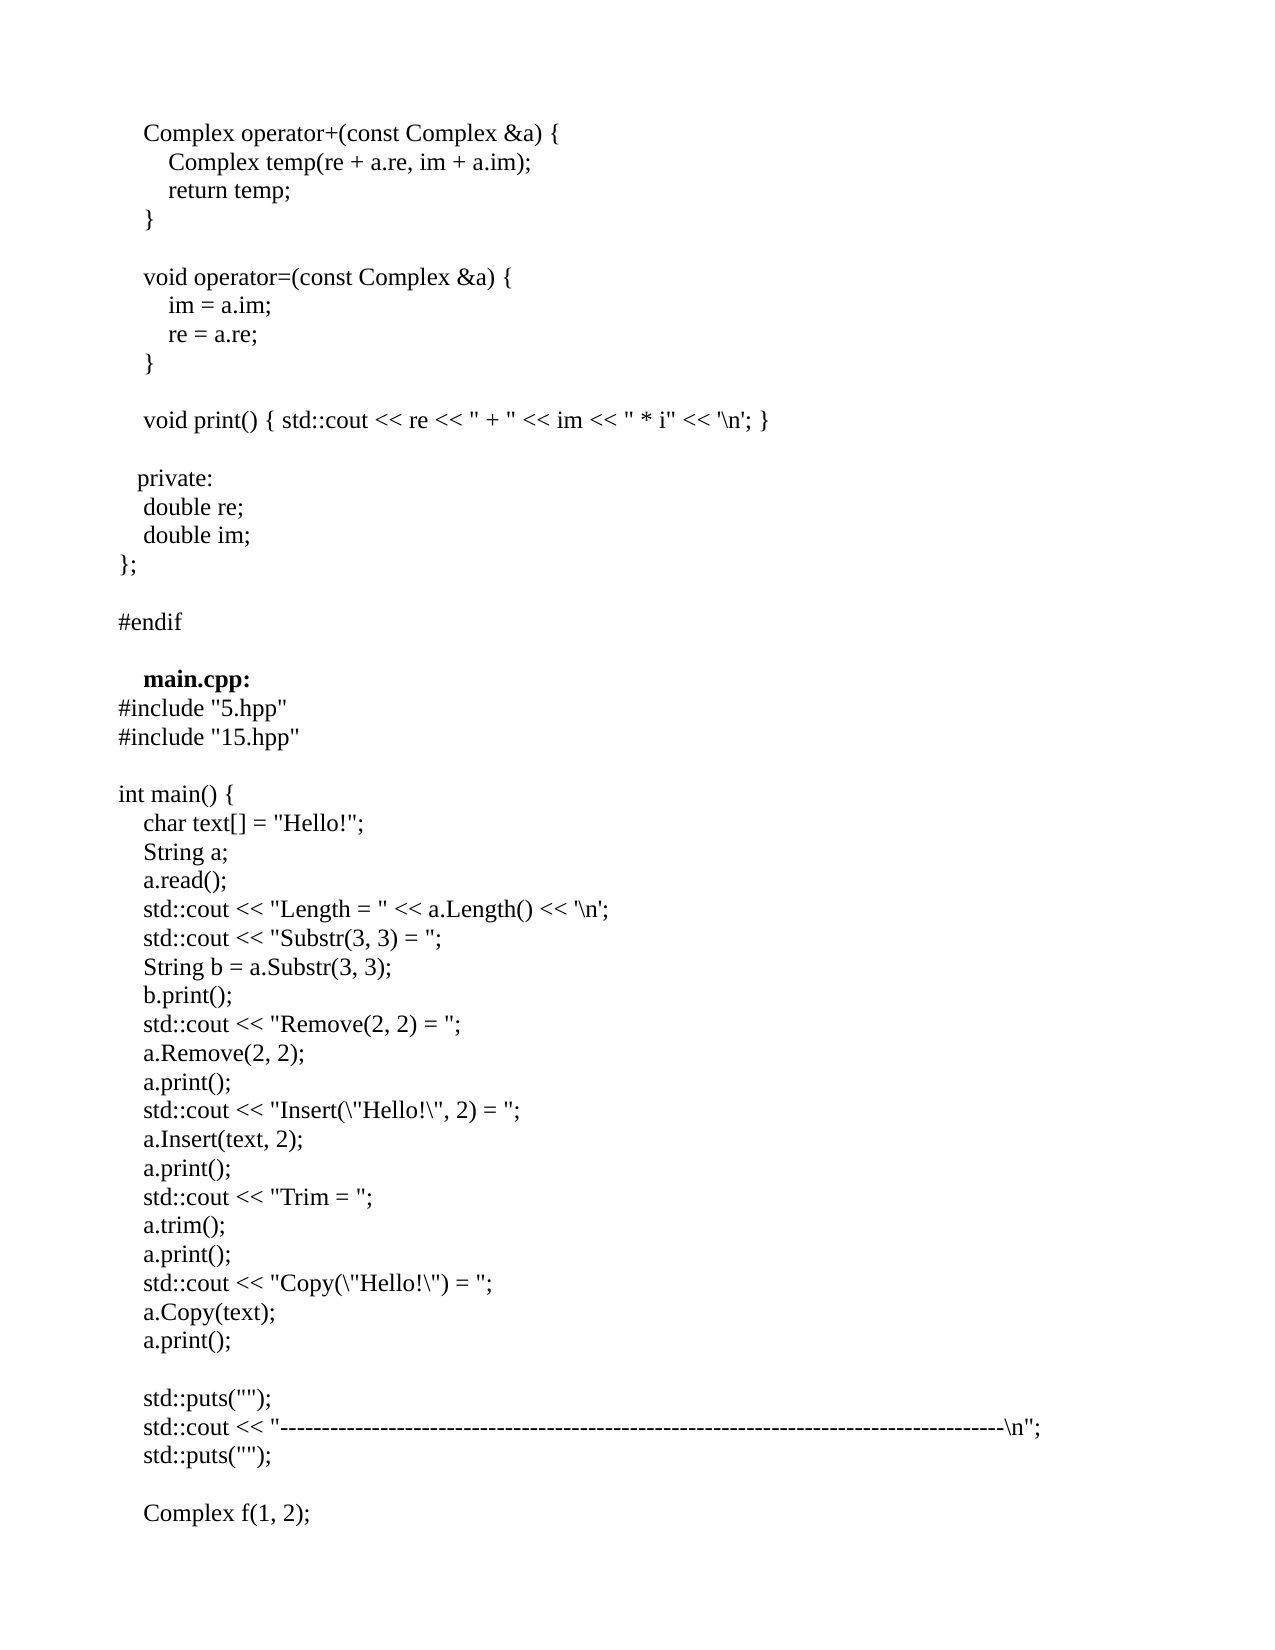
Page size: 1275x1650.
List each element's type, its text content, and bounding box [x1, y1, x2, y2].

text std::cout << "Trim = "; [118, 1182, 1157, 1211]
text #include "5.hpp" [118, 693, 1157, 722]
text double im; [118, 521, 1157, 549]
text std::cout << "Insert(\"Hello!\", 2) = "; [118, 1096, 1157, 1124]
text a.trim(); [118, 1211, 1157, 1239]
text a.print(); [118, 1239, 1157, 1268]
text re = a.re; [118, 319, 1157, 348]
text a.print(); [118, 1326, 1157, 1354]
text Complex operator+(const Complex &a) { [118, 118, 1157, 147]
text }; [118, 549, 1157, 578]
text return temp; [118, 176, 1157, 204]
text #include "15.hpp" [118, 722, 1157, 751]
text a.Insert(text, 2); [118, 1124, 1157, 1153]
text char text[] = "Hello!"; [118, 808, 1157, 837]
text a.print(); [118, 1153, 1157, 1182]
text std::cout << "Substr(3, 3) = "; [118, 923, 1157, 952]
text a.read(); [118, 866, 1157, 894]
text double re; [118, 492, 1157, 521]
text a.Remove(2, 2); [118, 1038, 1157, 1067]
text void operator=(const Complex &a) { [118, 262, 1157, 291]
text } [118, 204, 1157, 233]
text Complex temp(re + a.re, im + a.im); [118, 147, 1157, 176]
text Complex f(1, 2); [118, 1498, 1157, 1527]
text b.print(); [118, 981, 1157, 1009]
text main.cpp: [118, 664, 1157, 693]
text im = a.im; [118, 291, 1157, 319]
text std::puts(""); [118, 1383, 1157, 1412]
text std::cout << "Length = " << a.Length() << '\n'; [118, 894, 1157, 923]
text a.print(); [118, 1067, 1157, 1096]
text std::cout << "---------------------------------------------------------------------------------------\n"; [118, 1412, 1157, 1441]
text std::cout << "Copy(\"Hello!\") = "; [118, 1268, 1157, 1297]
text String a; [118, 837, 1157, 866]
text } [118, 348, 1157, 377]
text a.Copy(text); [118, 1297, 1157, 1326]
text void print() { std::cout << re << " + " << im << " * i" << '\n'; } [118, 406, 1157, 434]
text private: [118, 463, 1157, 492]
text String b = a.Substr(3, 3); [118, 952, 1157, 981]
text std::puts(""); [118, 1441, 1157, 1469]
text std::cout << "Remove(2, 2) = "; [118, 1009, 1157, 1038]
text #endif [118, 607, 1157, 636]
text int main() { [118, 779, 1157, 808]
